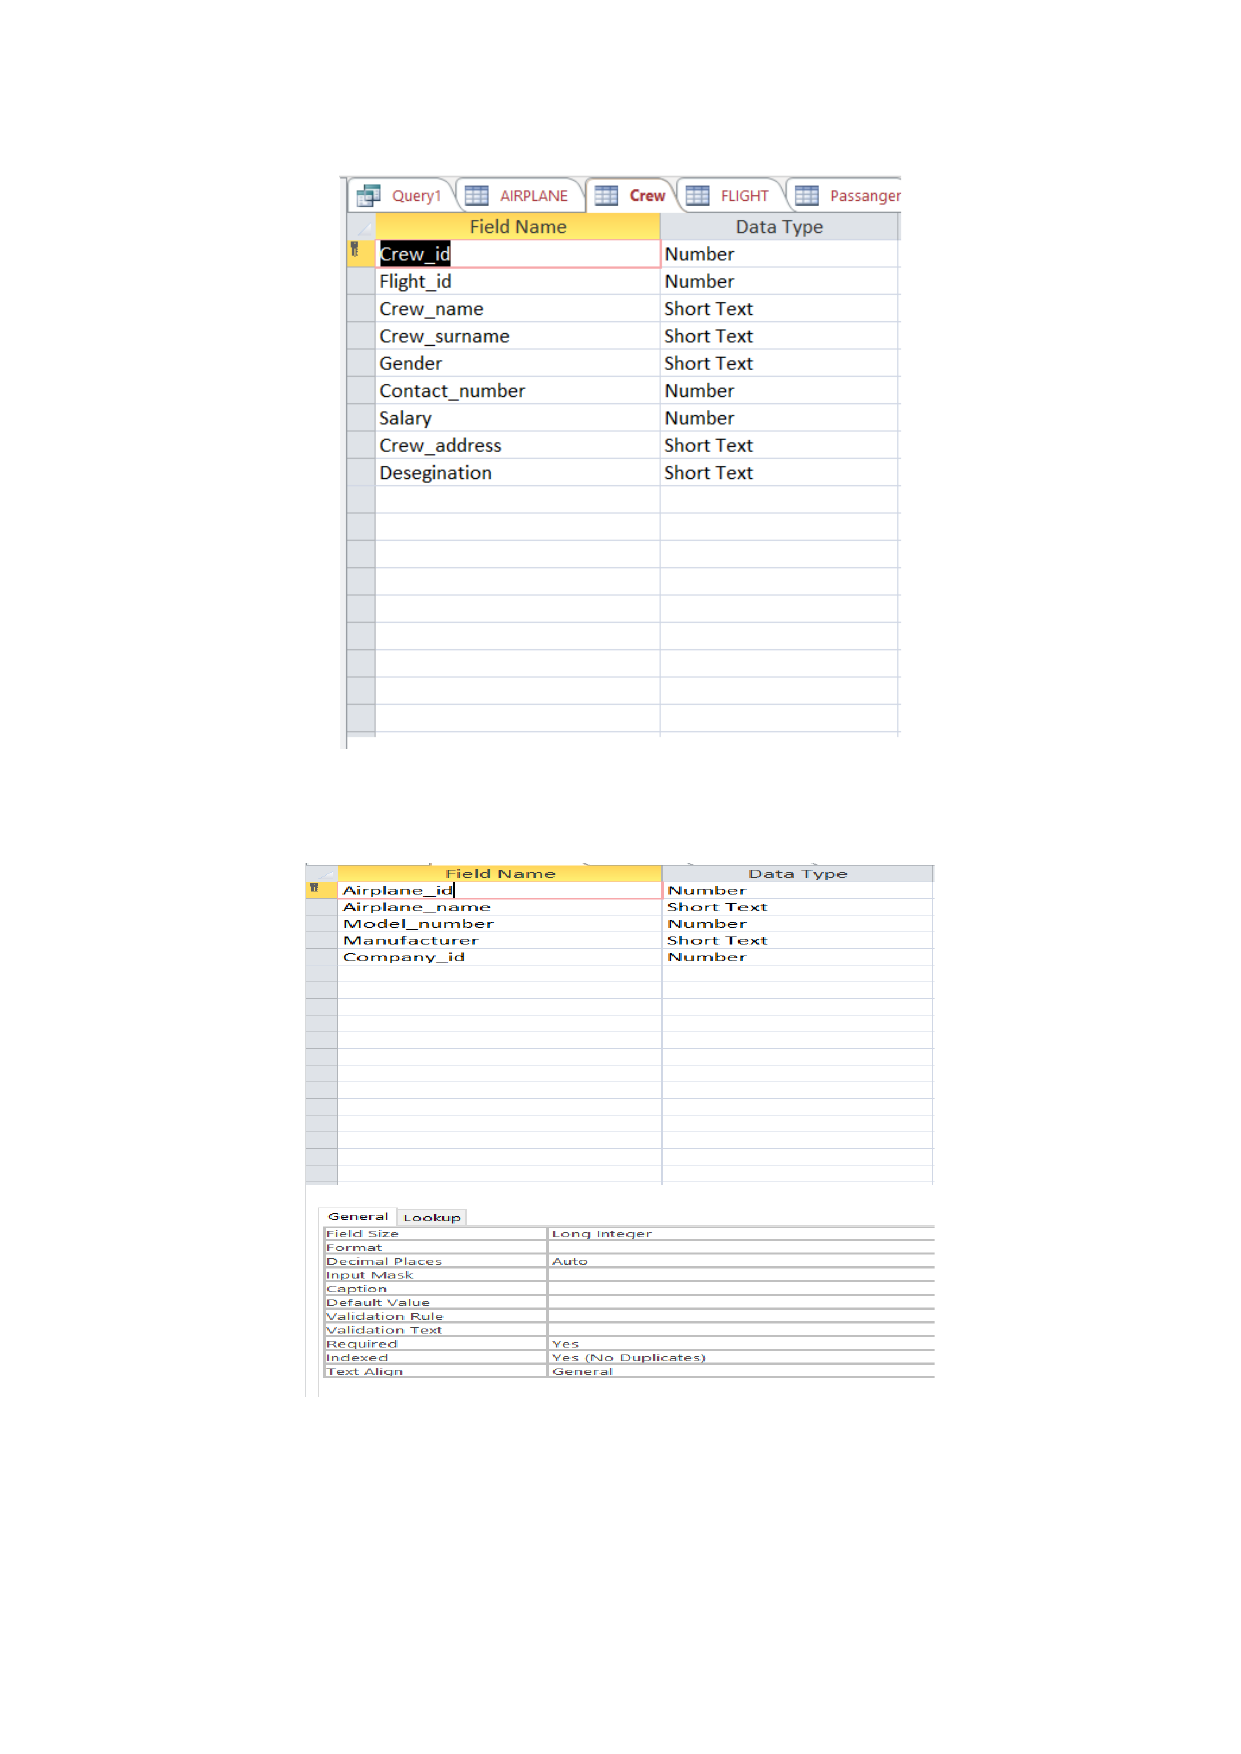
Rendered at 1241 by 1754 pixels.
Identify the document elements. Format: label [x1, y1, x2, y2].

picture [339, 175, 902, 749]
picture [305, 863, 935, 1397]
